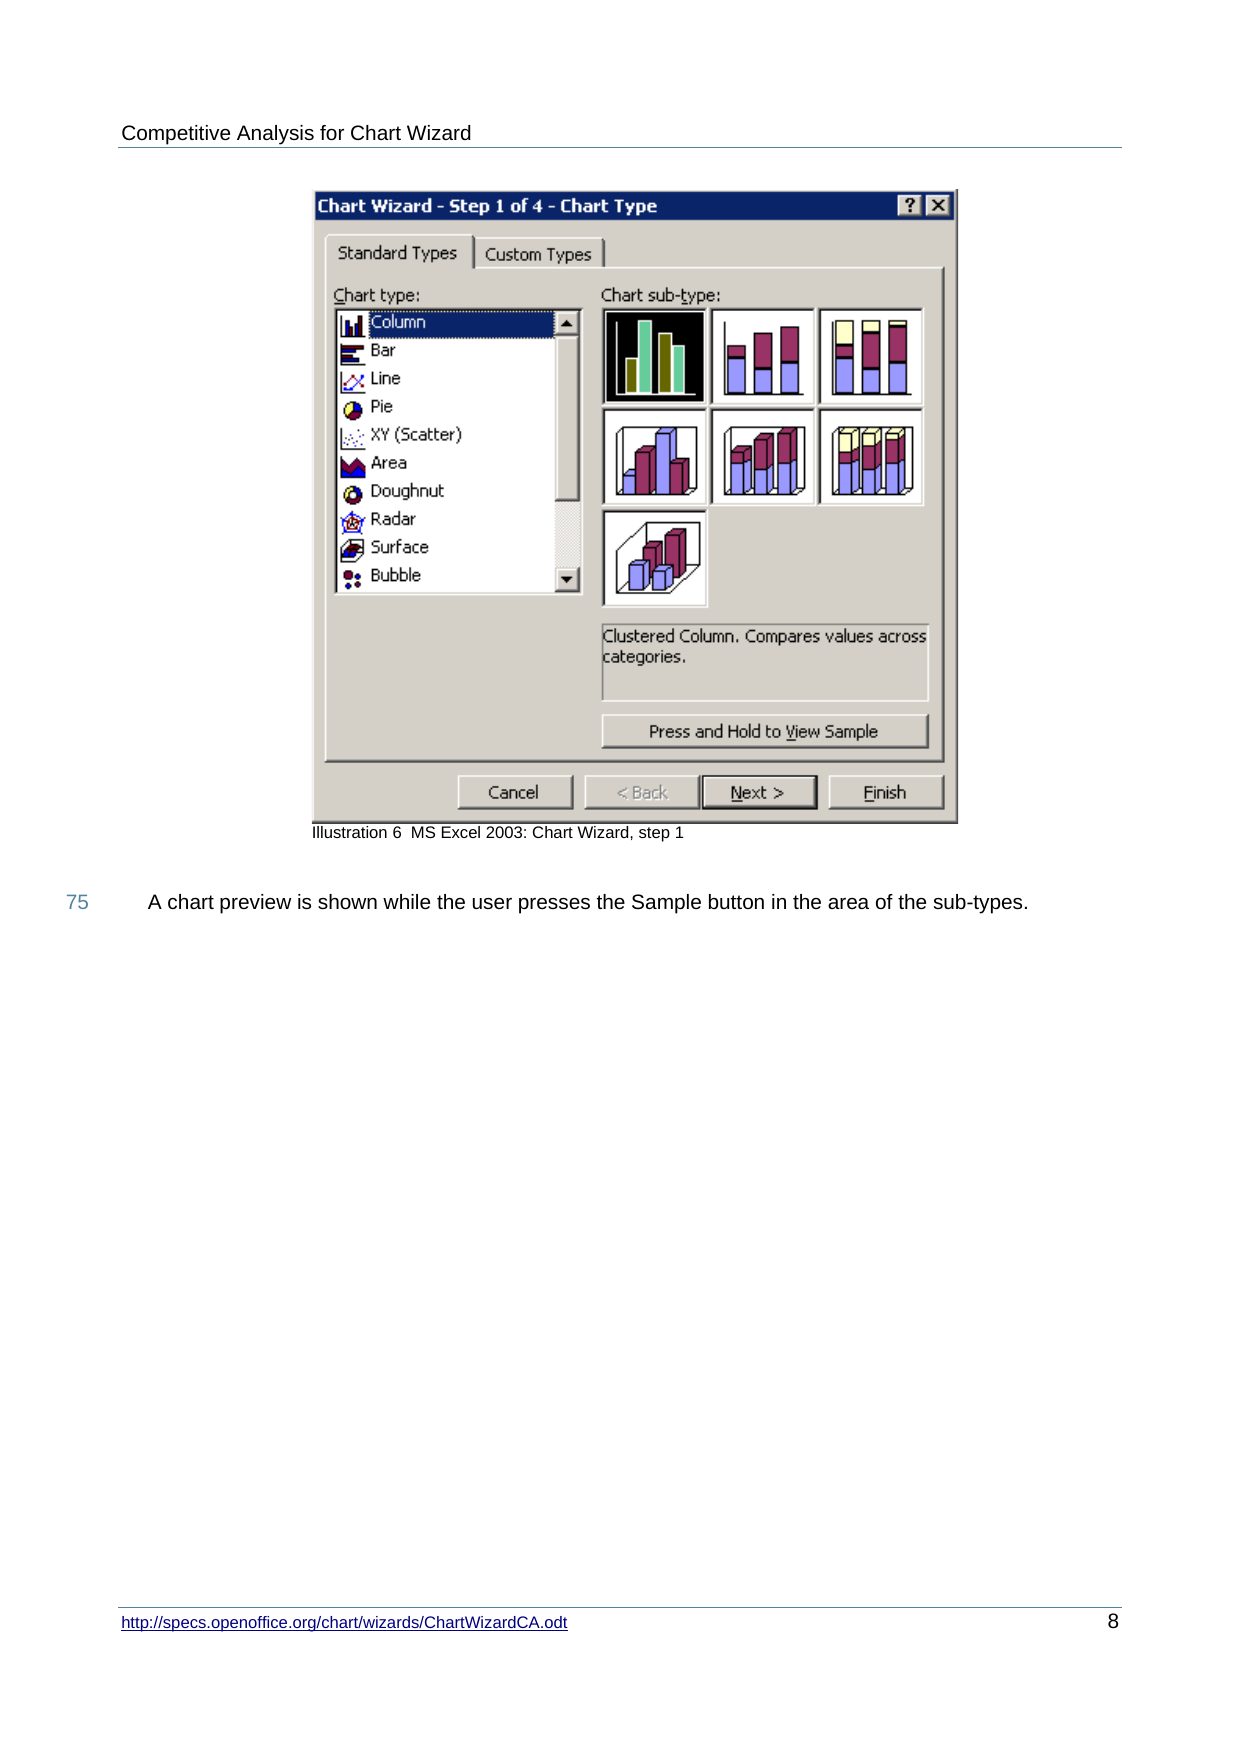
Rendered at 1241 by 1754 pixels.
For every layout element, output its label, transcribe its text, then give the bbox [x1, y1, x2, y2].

picture [311, 189, 959, 824]
list Illustration 6 MS Excel 2003: Chart Wizard, step 1 [312, 824, 958, 842]
list A chart preview is shown while the user presses the Sample button in the area of the sub-types. [118, 890, 1122, 914]
